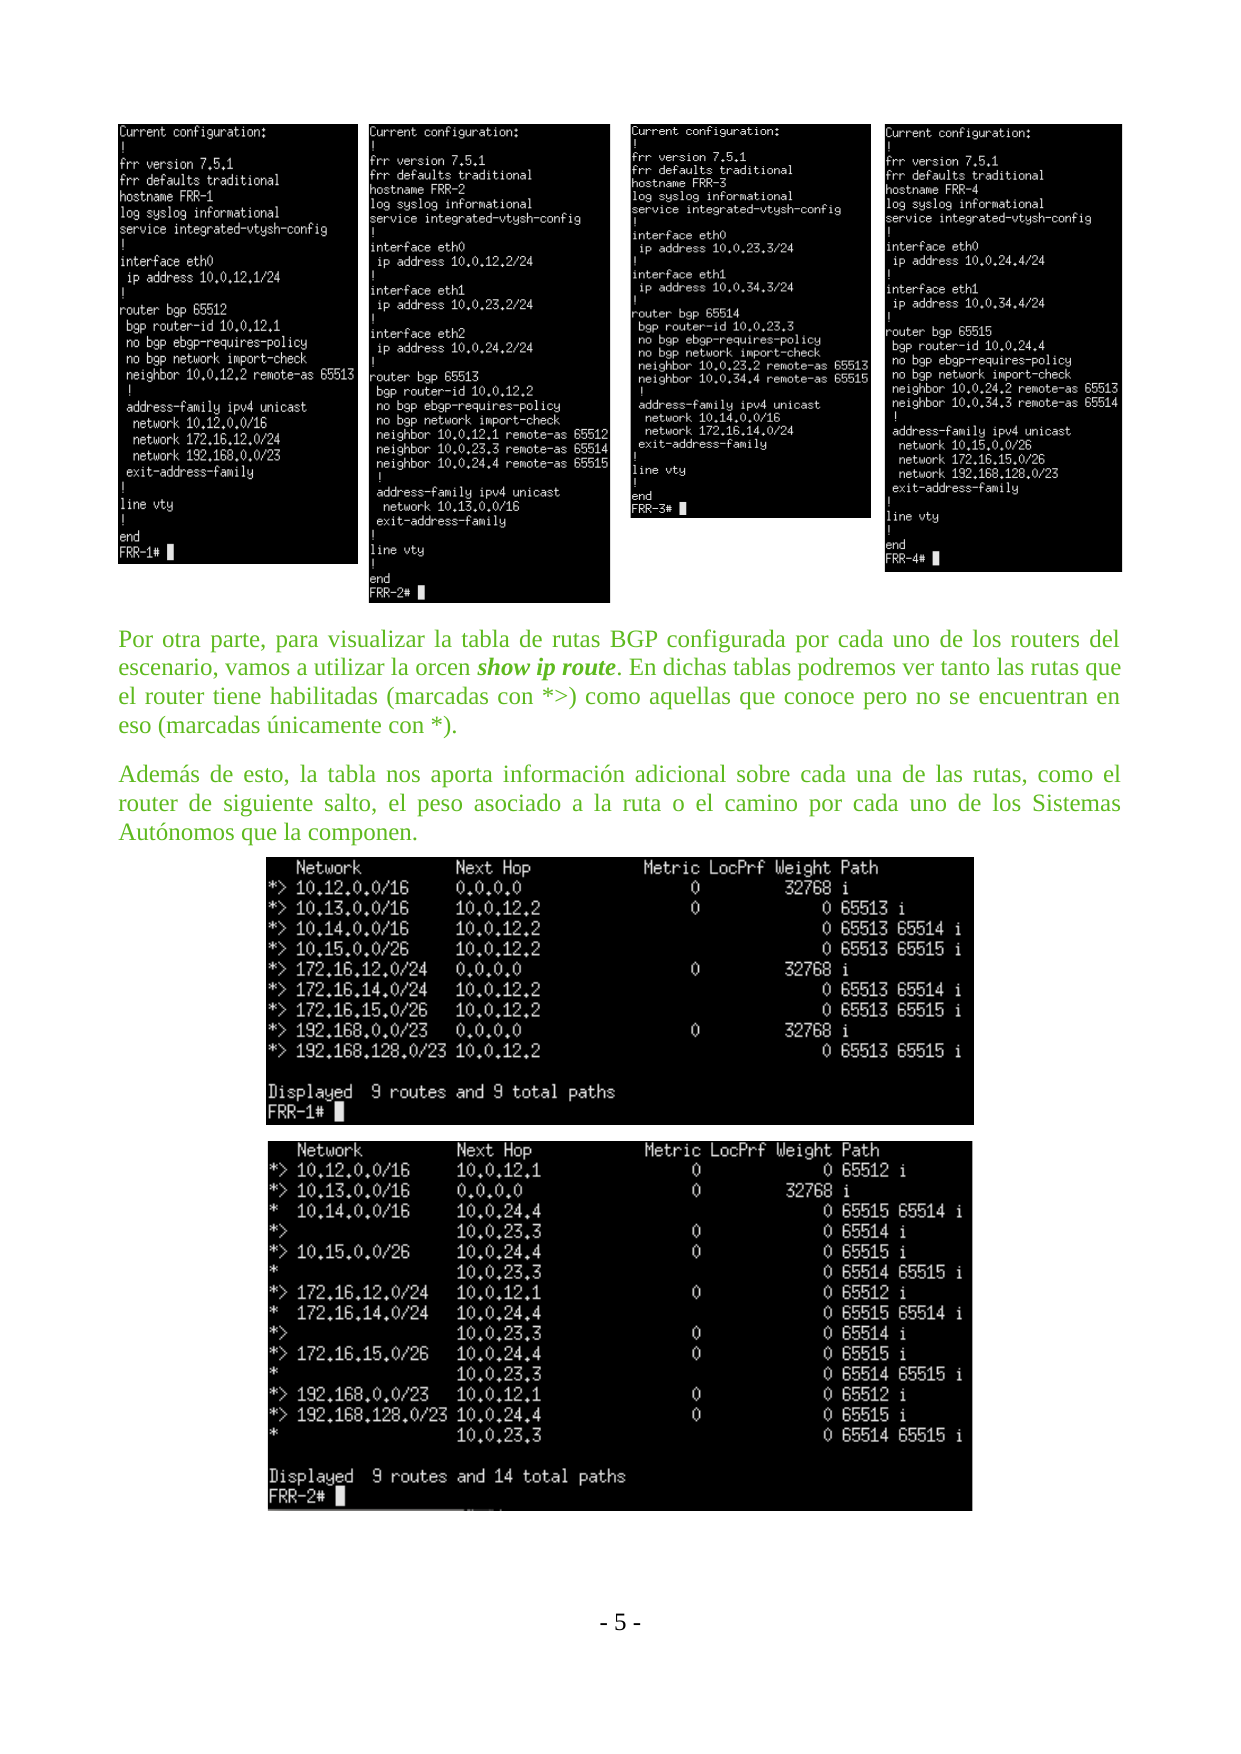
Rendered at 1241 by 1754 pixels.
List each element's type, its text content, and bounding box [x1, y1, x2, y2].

picture [368, 124, 611, 603]
text Por otra parte, para visualizar la tabla de rutas BGP configurada por cada uno de los routers del escenario, vamos a utilizar la orcen show ip route. En dichas tablas podremos ver tanto las rutas que el router tiene habilitadas (marcadas con *>) como aquellas que conoce pero no se encuentran en eso (marcadas únicamente con *). [118, 118, 1122, 739]
picture [266, 857, 974, 1125]
picture [884, 124, 1123, 572]
picture [118, 124, 358, 564]
text Además de esto, la tabla nos aporta información adicional sobre cada una de las rutas, como el router de siguiente salto, el peso asociado a la ruta o el camino por cada uno de los Sistemas Autónomos que la componen. [118, 759, 1122, 846]
picture [267, 1141, 973, 1511]
picture [630, 124, 871, 518]
